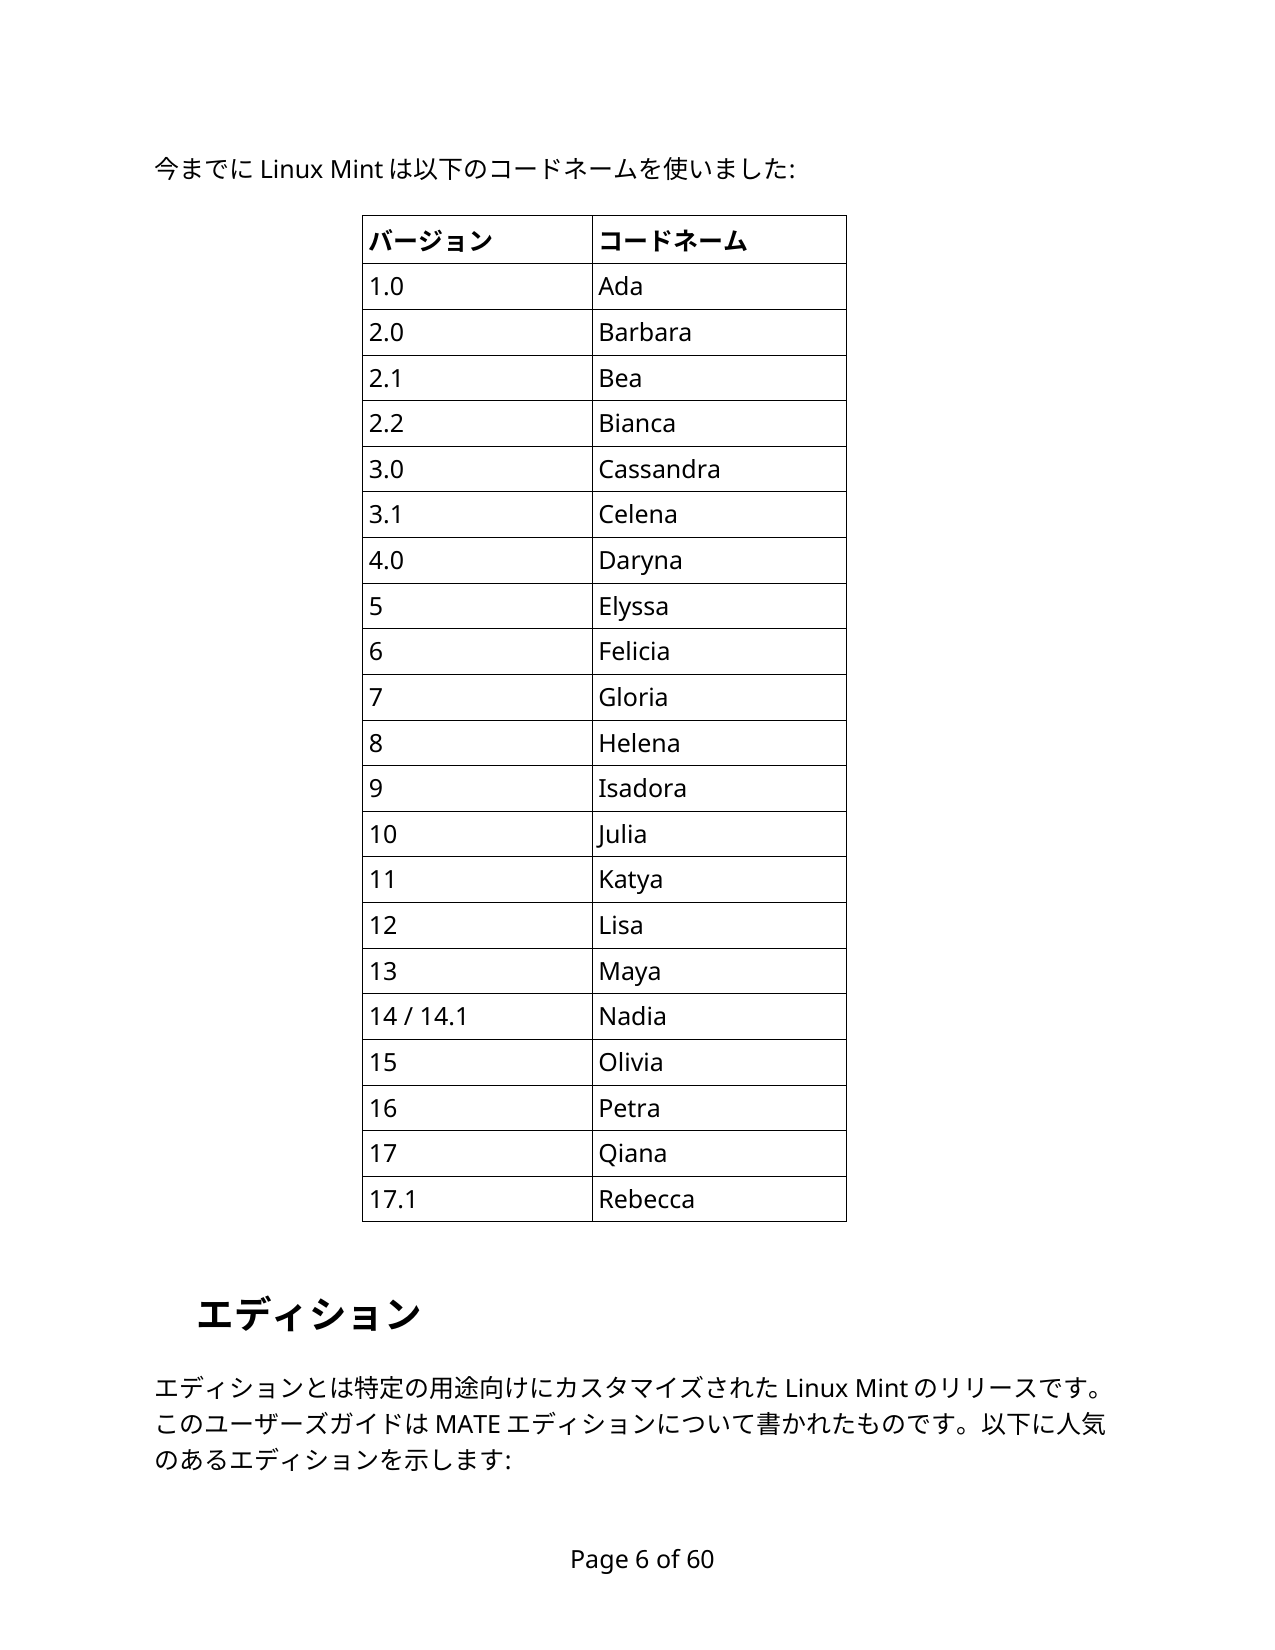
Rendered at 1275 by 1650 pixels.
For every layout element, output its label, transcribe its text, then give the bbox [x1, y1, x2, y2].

table_cell Ada [593, 264, 846, 309]
table_cell Elyssa [593, 584, 846, 628]
table_cell 1.0 [363, 264, 592, 309]
table_cell 3.0 [363, 447, 592, 491]
table_cell Julia [593, 812, 846, 856]
table_cell 10 [363, 812, 592, 856]
table_cell Felicia [593, 629, 846, 674]
subtitle エディション [154, 1285, 1130, 1339]
text 今までにLinux Mintは以下のコードネームを使いました: [154, 150, 1130, 186]
table_cell 8 [363, 721, 592, 765]
table_cell 14 / 14.1 [363, 994, 592, 1039]
table_cell Olivia [593, 1040, 846, 1084]
table_cell Helena [593, 721, 846, 765]
table_cell 17 [363, 1131, 592, 1176]
table_cell Rebecca [593, 1177, 846, 1221]
table_cell Bea [593, 356, 846, 400]
table_cell Gloria [593, 675, 846, 719]
table_header バージョン [363, 216, 592, 263]
table_cell Petra [593, 1086, 846, 1130]
table_cell Cassandra [593, 447, 846, 491]
table_cell Celena [593, 492, 846, 537]
table_cell Qiana [593, 1131, 846, 1176]
table_cell Bianca [593, 401, 846, 446]
table_cell 6 [363, 629, 592, 674]
table_cell Daryna [593, 538, 846, 583]
table_cell Isadora [593, 766, 846, 811]
table_cell 3.1 [363, 492, 592, 537]
table_cell 4.0 [363, 538, 592, 583]
table_cell 11 [363, 857, 592, 902]
table_cell 16 [363, 1086, 592, 1130]
table_cell Katya [593, 857, 846, 902]
table_cell 7 [363, 675, 592, 719]
table_cell 17.1 [363, 1177, 592, 1221]
table_cell 2.1 [363, 356, 592, 400]
table_cell 5 [363, 584, 592, 628]
table_cell 12 [363, 903, 592, 948]
table_cell Nadia [593, 994, 846, 1039]
table_cell Lisa [593, 903, 846, 948]
table_cell 13 [363, 949, 592, 993]
table_cell 9 [363, 766, 592, 811]
table_cell 2.0 [363, 310, 592, 354]
table_header コードネーム [593, 216, 846, 263]
table_cell 15 [363, 1040, 592, 1084]
table_cell Barbara [593, 310, 846, 354]
table_cell 2.2 [363, 401, 592, 446]
table_cell Maya [593, 949, 846, 993]
